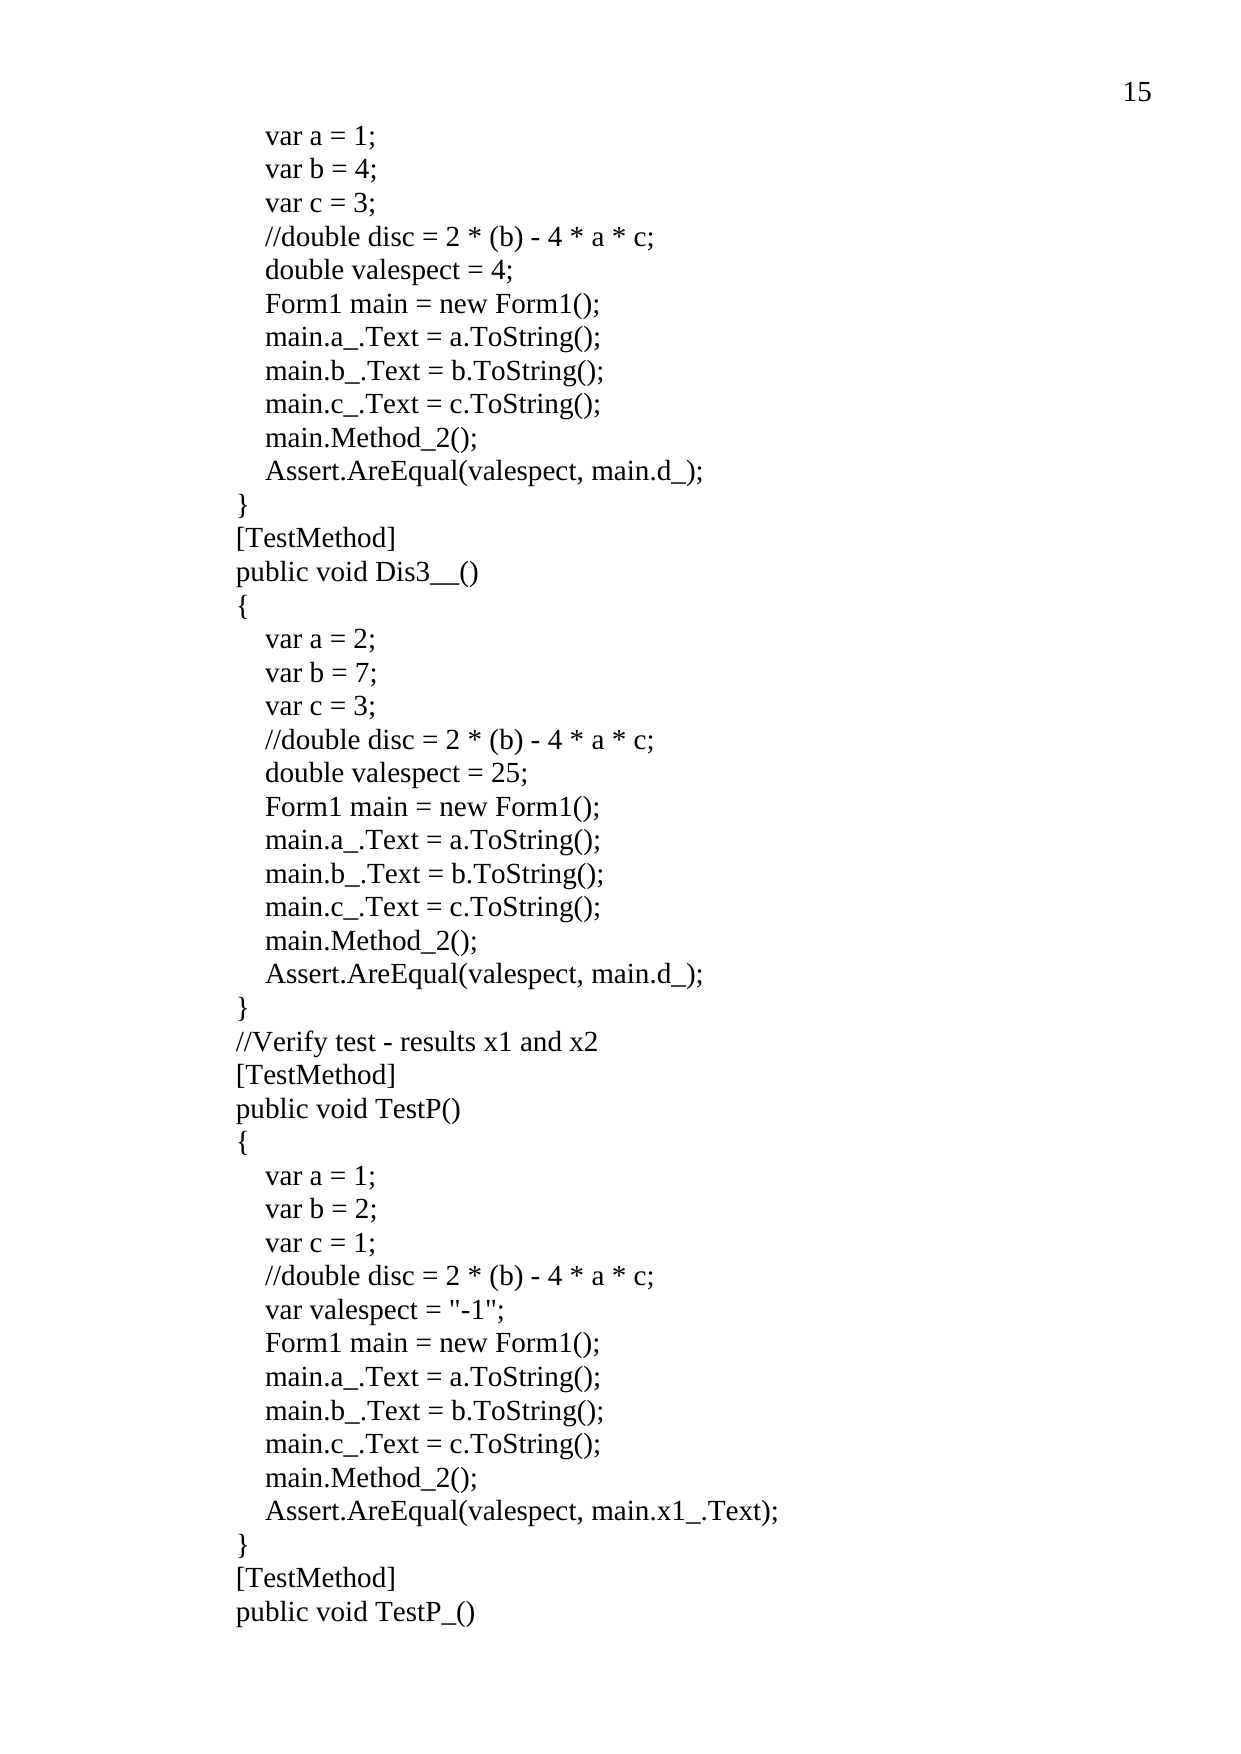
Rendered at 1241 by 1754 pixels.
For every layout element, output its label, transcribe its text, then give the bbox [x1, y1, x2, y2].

text main.c_.Text = c.ToString(); [177, 386, 1152, 420]
text main.Method_2(); [177, 420, 1152, 453]
text //double disc = 2 * (b) - 4 * a * c; [177, 1258, 1152, 1292]
text { [177, 1124, 1152, 1158]
text var b = 7; [177, 655, 1152, 688]
text public void TestP_() [177, 1594, 1152, 1627]
text //double disc = 2 * (b) - 4 * a * c; [177, 722, 1152, 755]
text double valespect = 4; [177, 252, 1152, 286]
text { [177, 588, 1152, 621]
text } [177, 487, 1152, 521]
text main.c_.Text = c.ToString(); [177, 1426, 1152, 1460]
text main.Method_2(); [177, 923, 1152, 957]
text //Verify test - results x1 and x2 [177, 1024, 1152, 1057]
text main.a_.Text = a.ToString(); [177, 1359, 1152, 1393]
text main.b_.Text = b.ToString(); [177, 353, 1152, 386]
text Assert.AreEqual(valespect, main.d_); [177, 453, 1152, 487]
text main.c_.Text = c.ToString(); [177, 889, 1152, 923]
text var a = 2; [177, 621, 1152, 655]
text var c = 3; [177, 185, 1152, 219]
text [TestMethod] [177, 1560, 1152, 1594]
text Form1 main = new Form1(); [177, 286, 1152, 319]
text double valespect = 25; [177, 755, 1152, 789]
text var c = 3; [177, 688, 1152, 722]
text main.a_.Text = a.ToString(); [177, 319, 1152, 353]
text } [177, 1527, 1152, 1560]
text Assert.AreEqual(valespect, main.d_); [177, 957, 1152, 990]
text Assert.AreEqual(valespect, main.x1_.Text); [177, 1493, 1152, 1527]
text main.b_.Text = b.ToString(); [177, 1393, 1152, 1426]
text Form1 main = new Form1(); [177, 1326, 1152, 1359]
text public void Dis3__() [177, 554, 1152, 588]
text var c = 1; [177, 1225, 1152, 1258]
text [TestMethod] [177, 521, 1152, 554]
text main.b_.Text = b.ToString(); [177, 856, 1152, 889]
text var b = 4; [177, 152, 1152, 185]
text //double disc = 2 * (b) - 4 * a * c; [177, 219, 1152, 252]
text Form1 main = new Form1(); [177, 789, 1152, 822]
text } [177, 990, 1152, 1024]
text var b = 2; [177, 1191, 1152, 1225]
text main.Method_2(); [177, 1460, 1152, 1493]
text [TestMethod] [177, 1057, 1152, 1091]
text var a = 1; [177, 1158, 1152, 1191]
text var valespect = "-1"; [177, 1292, 1152, 1326]
text public void TestP() [177, 1091, 1152, 1124]
text var a = 1; [177, 118, 1152, 152]
text main.a_.Text = a.ToString(); [177, 822, 1152, 856]
